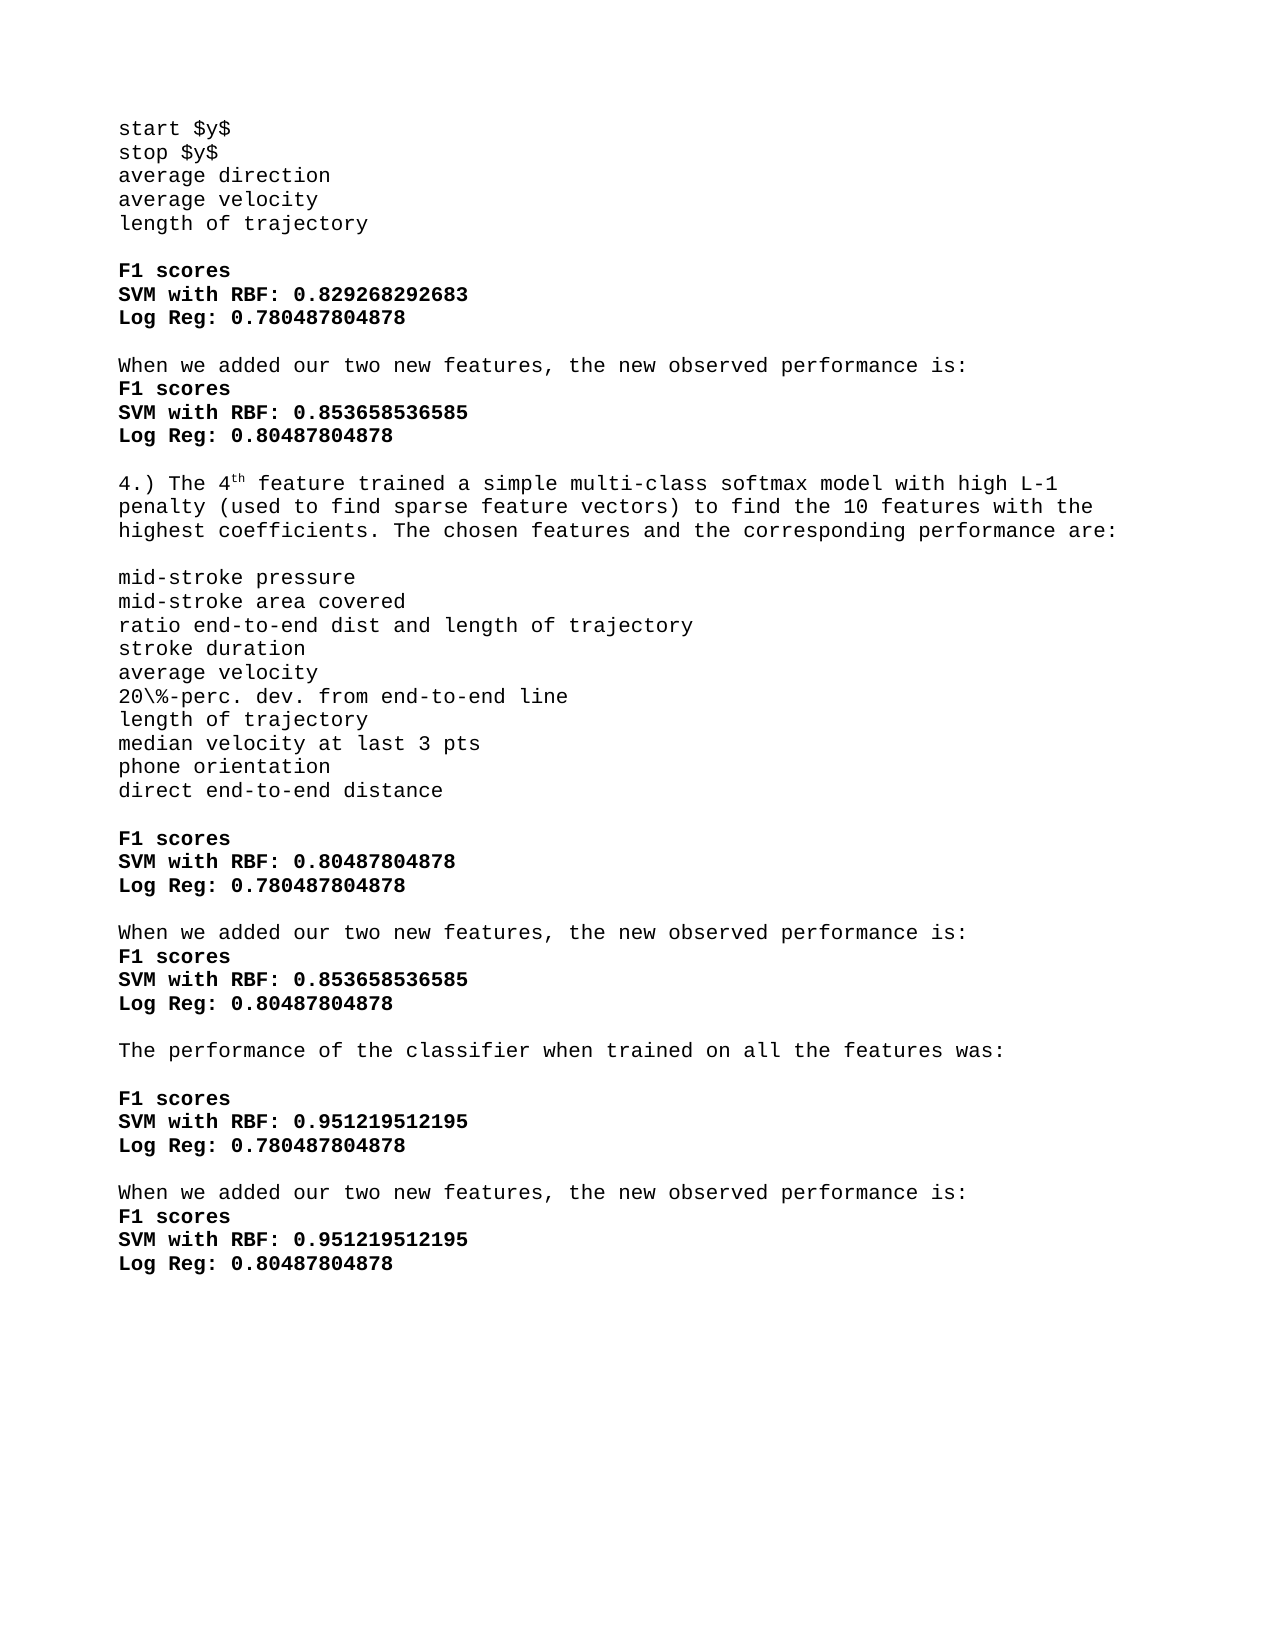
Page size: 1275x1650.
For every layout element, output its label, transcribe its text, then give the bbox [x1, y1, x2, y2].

text length of trajectory [118, 709, 1157, 733]
text When we added our two new features, the new observed performance is: [118, 354, 1157, 378]
text Log Reg: 0.80487804878 [118, 993, 1157, 1017]
text Log Reg: 0.80487804878 [118, 426, 1157, 449]
text average velocity [118, 662, 1157, 686]
text F1 scores [118, 260, 1157, 284]
text SVM with RBF: 0.80487804878 [118, 851, 1157, 875]
text SVM with RBF: 0.853658536585 [118, 969, 1157, 993]
text direct end-to-end distance [118, 780, 1157, 804]
text SVM with RBF: 0.853658536585 [118, 402, 1157, 426]
text When we added our two new features, the new observed performance is: [118, 922, 1157, 946]
text ratio end-to-end dist and length of trajectory [118, 615, 1157, 638]
text average velocity [118, 189, 1157, 213]
text median velocity at last 3 pts [118, 733, 1157, 757]
text start $y$ [118, 118, 1157, 142]
text SVM with RBF: 0.829268292683 [118, 284, 1157, 307]
text Log Reg: 0.80487804878 [118, 1253, 1157, 1277]
text Log Reg: 0.780487804878 [118, 1135, 1157, 1158]
text Log Reg: 0.780487804878 [118, 875, 1157, 898]
text stop $y$ [118, 142, 1157, 165]
text Log Reg: 0.780487804878 [118, 307, 1157, 331]
text 20\%-perc. dev. from end-to-end line [118, 686, 1157, 709]
text The performance of the classifier when trained on all the features was: [118, 1040, 1157, 1064]
text average direction [118, 165, 1157, 189]
text mid-stroke pressure [118, 567, 1157, 591]
text F1 scores [118, 827, 1157, 851]
text F1 scores [118, 946, 1157, 969]
text F1 scores [118, 378, 1157, 402]
text length of trajectory [118, 213, 1157, 236]
text mid-stroke area covered [118, 591, 1157, 615]
text SVM with RBF: 0.951219512195 [118, 1229, 1157, 1253]
text F1 scores [118, 1206, 1157, 1229]
text 4.) The 4th feature trained a simple multi-class softmax model with high L-1 penalty (used to find sparse feature vectors) to find the 10 features with the highest coefficients. The chosen features and the corresponding performance are: [118, 473, 1157, 544]
text stroke duration [118, 638, 1157, 662]
text phone orientation [118, 757, 1157, 780]
text SVM with RBF: 0.951219512195 [118, 1111, 1157, 1135]
text When we added our two new features, the new observed performance is: [118, 1182, 1157, 1206]
text F1 scores [118, 1088, 1157, 1111]
